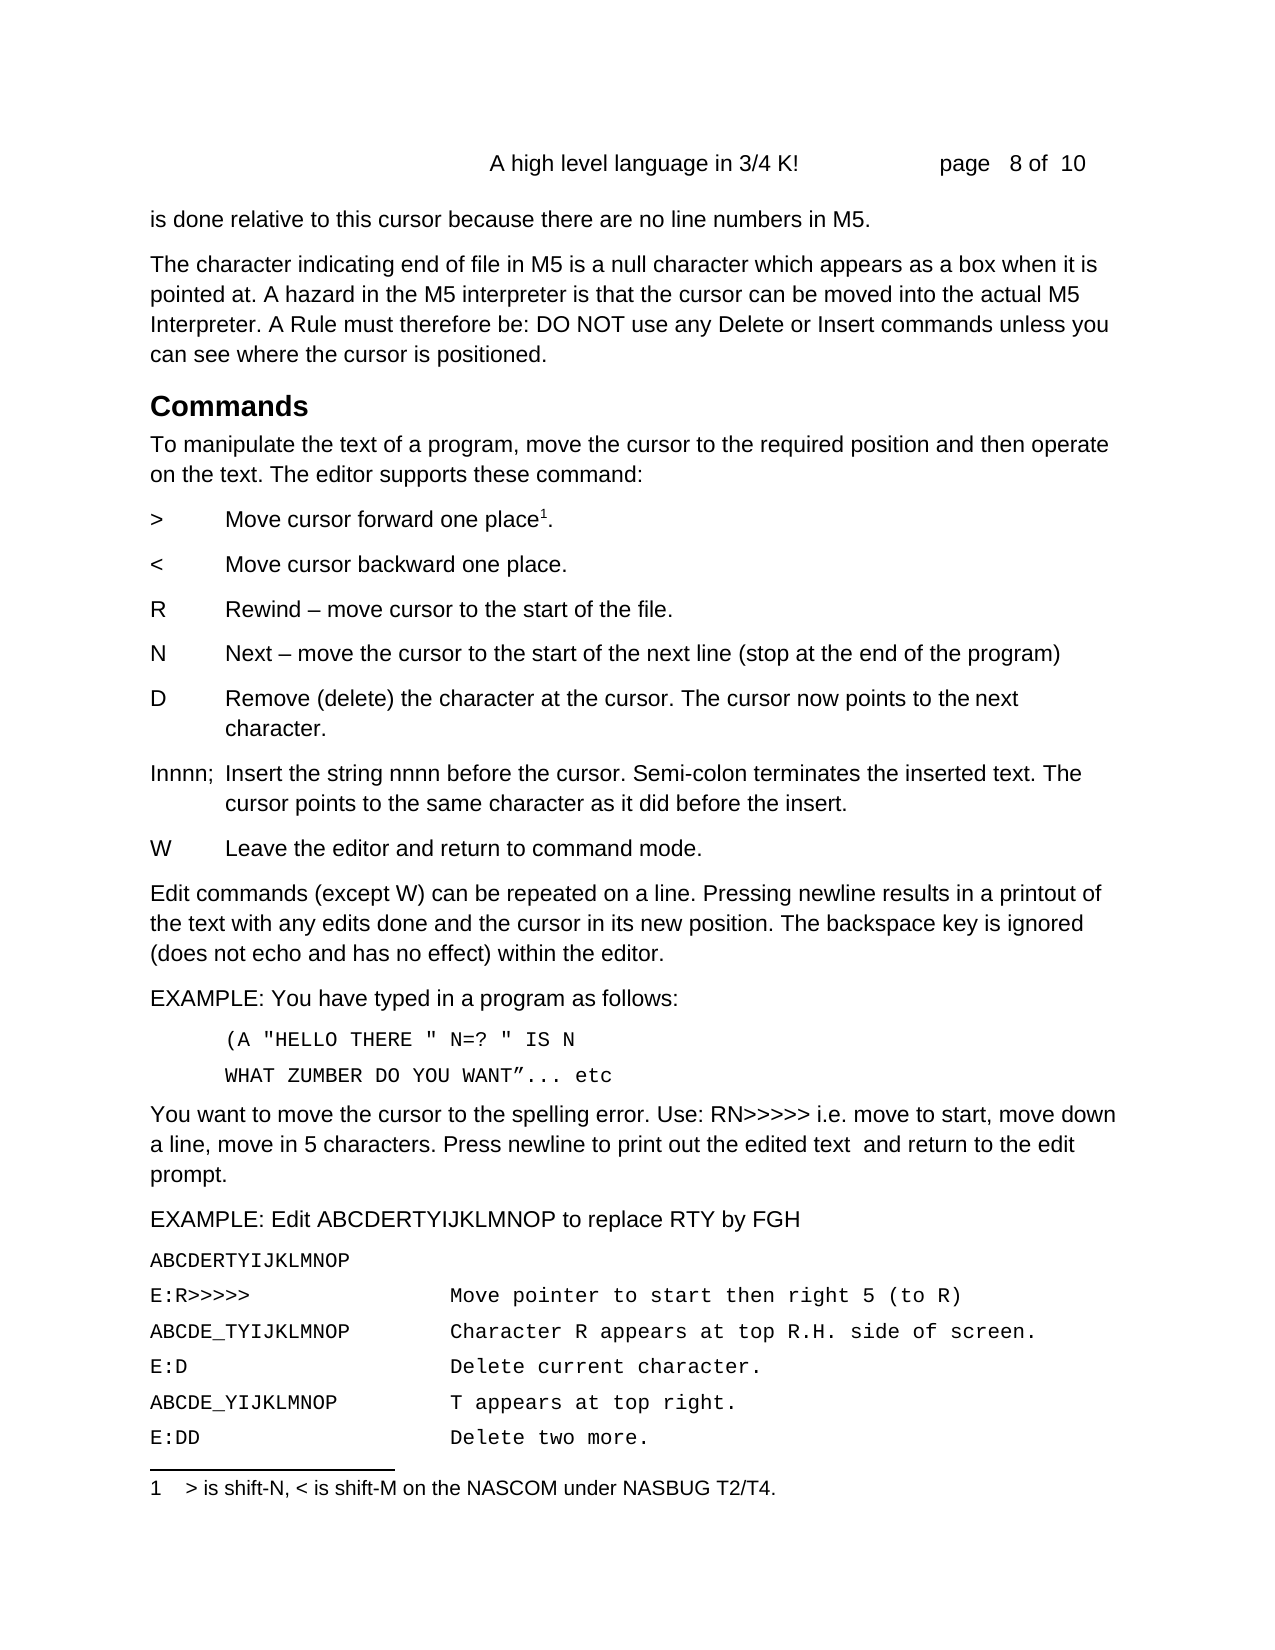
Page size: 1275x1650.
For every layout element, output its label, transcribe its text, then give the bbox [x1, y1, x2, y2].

text EXAMPLE: You have typed in a program as follows: [150, 985, 1125, 1011]
text E:D Delete current character. [150, 1357, 1125, 1378]
text E:R>>>>> Move pointer to start then right 5 (to R) [150, 1286, 1125, 1307]
text E:DD Delete two more. [150, 1428, 1125, 1449]
text EXAMPLE: Edit ABCDERTYIJKLMNOP to replace RTY by FGH [150, 1206, 1125, 1232]
text D Remove (delete) the character at the cursor. The cursor now points to the next character. [150, 685, 1125, 742]
text R Rewind – move cursor to the start of the file. [150, 596, 1125, 622]
text > is shift-N, < is shift-M on the NASCOM under NASBUG T2/T4. [150, 1476, 1125, 1500]
text is done relative to this cursor because there are no line numbers in M5. [150, 206, 1125, 232]
text You want to move the cursor to the spelling error. Use: RN>>>>> i.e. move to start, move down a line, move in 5 characters. Press newline to print out the edited text and return to the edit prompt. [150, 1101, 1125, 1187]
text < Move cursor backward one place. [150, 551, 1125, 577]
text To manipulate the text of a program, move the cursor to the required position and then operate on the text. The editor supports these command: [150, 431, 1125, 487]
text W Leave the editor and return to command mode. [150, 835, 1125, 861]
text ABCDE_TYIJKLMNOP Character R appears at top R.H. side of screen. [150, 1322, 1125, 1342]
text Edit commands (except W) can be repeated on a line. Pressing newline results in a printout of the text with any edits done and the cursor in its new position. The backspace key is ignored (does not echo and has no effect) within the editor. [150, 880, 1125, 967]
text ABCDERTYIJKLMNOP [150, 1251, 1125, 1272]
text WHAT ZUMBER DO YOU WANT”... etc [150, 1065, 1125, 1086]
text > Move cursor forward one place. [150, 506, 1125, 532]
text N Next – move the cursor to the start of the next line (stop at the end of the program) [150, 640, 1125, 667]
text ABCDE_YIJKLMNOP T appears at top right. [150, 1392, 1125, 1413]
text The character indicating end of file in M5 is a null character which appears as a box when it is pointed at. A hazard in the M5 interpreter is that the cursor can be moved into the actual M5 Interpreter. A Rule must therefore be: DO NOT use any Delete or Insert commands unless you can see where the cursor is positioned. [150, 251, 1125, 368]
text Innnn; Insert the string nnnn before the cursor. Semi-colon terminates the inserted text. The cursor points to the same character as it did before the insert. [150, 760, 1125, 817]
subtitle Commands [150, 389, 1125, 423]
text (A "HELLO THERE " N=? " IS N [150, 1030, 1125, 1051]
